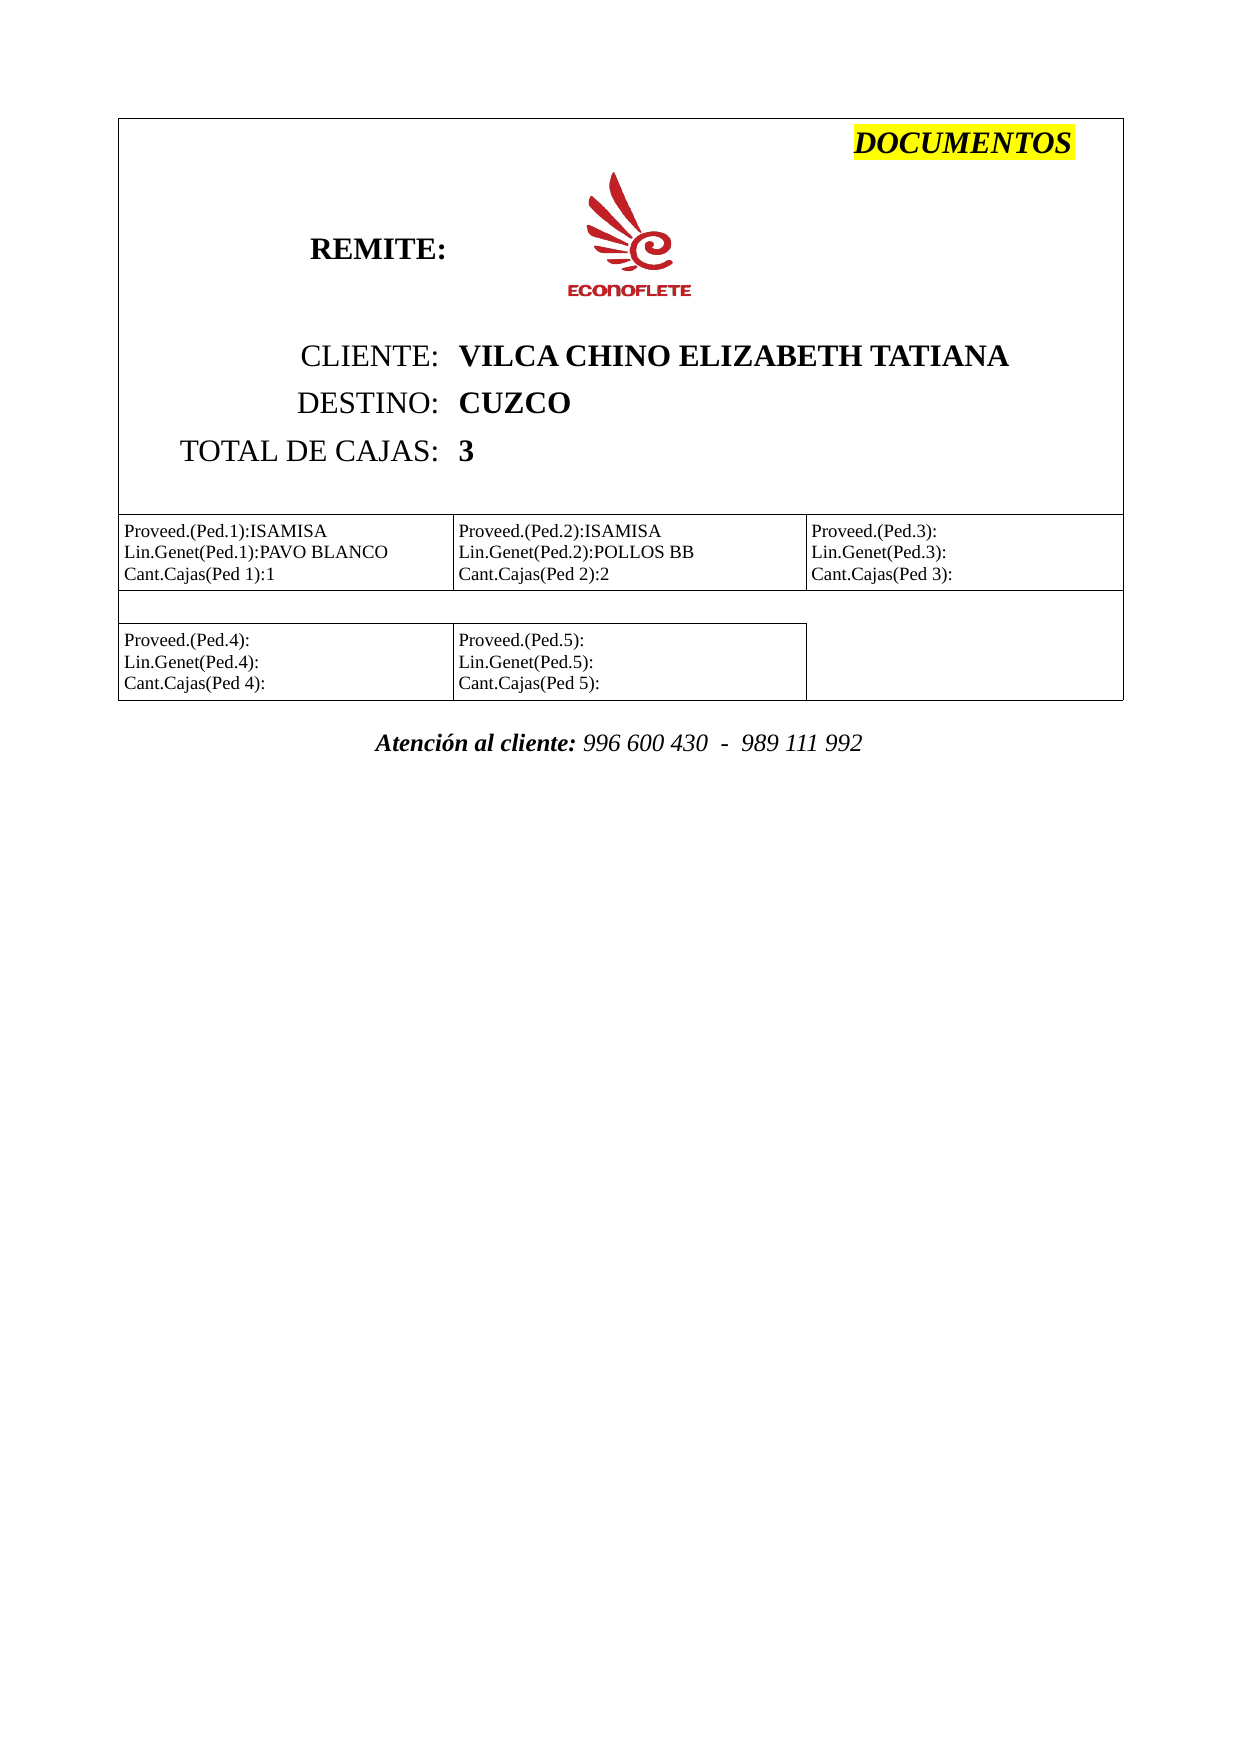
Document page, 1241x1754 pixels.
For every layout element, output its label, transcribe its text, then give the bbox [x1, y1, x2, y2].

table_cell Proveed.(Ped.4): Lin.Genet(Ped.4): Cant.Cajas(Ped 4): [119, 624, 453, 699]
table_cell DESTINO: [119, 379, 453, 426]
text Atención al cliente: 996 600 430 - 989 111 992 [118, 728, 1122, 757]
table_cell CUZCO [453, 379, 806, 426]
table_cell [806, 379, 1123, 426]
table_cell Proveed.(Ped.5): Lin.Genet(Ped.5): Cant.Cajas(Ped 5): [454, 624, 806, 699]
table_cell [807, 623, 1123, 699]
table_cell REMITE: [119, 166, 453, 332]
table_cell [806, 474, 1123, 514]
table_cell CLIENTE: [119, 332, 453, 379]
table_cell [119, 591, 453, 623]
table_cell [806, 591, 1123, 623]
table_cell [119, 474, 453, 514]
picture [552, 171, 707, 297]
table_cell Proveed.(Ped.2):ISAMISA Lin.Genet(Ped.2):POLLOS BB Cant.Cajas(Ped 2):2 [454, 515, 806, 590]
table_cell Proveed.(Ped.1):ISAMISA Lin.Genet(Ped.1):PAVO BLANCO Cant.Cajas(Ped 1):1 [119, 515, 453, 590]
table_cell Proveed.(Ped.3): Lin.Genet(Ped.3): Cant.Cajas(Ped 3): [807, 515, 1123, 590]
table_cell [453, 591, 806, 623]
table_cell TOTAL DE CAJAS: [119, 426, 453, 474]
table_cell [453, 166, 806, 332]
table_cell [806, 166, 1123, 332]
table_header [119, 119, 453, 166]
table_cell [453, 474, 806, 514]
table_cell VILCA CHINO ELIZABETH TATIANA [453, 332, 1123, 379]
table_header [453, 119, 806, 166]
table_header DOCUMENTOS [806, 119, 1123, 166]
table_cell 3 [453, 426, 1123, 474]
